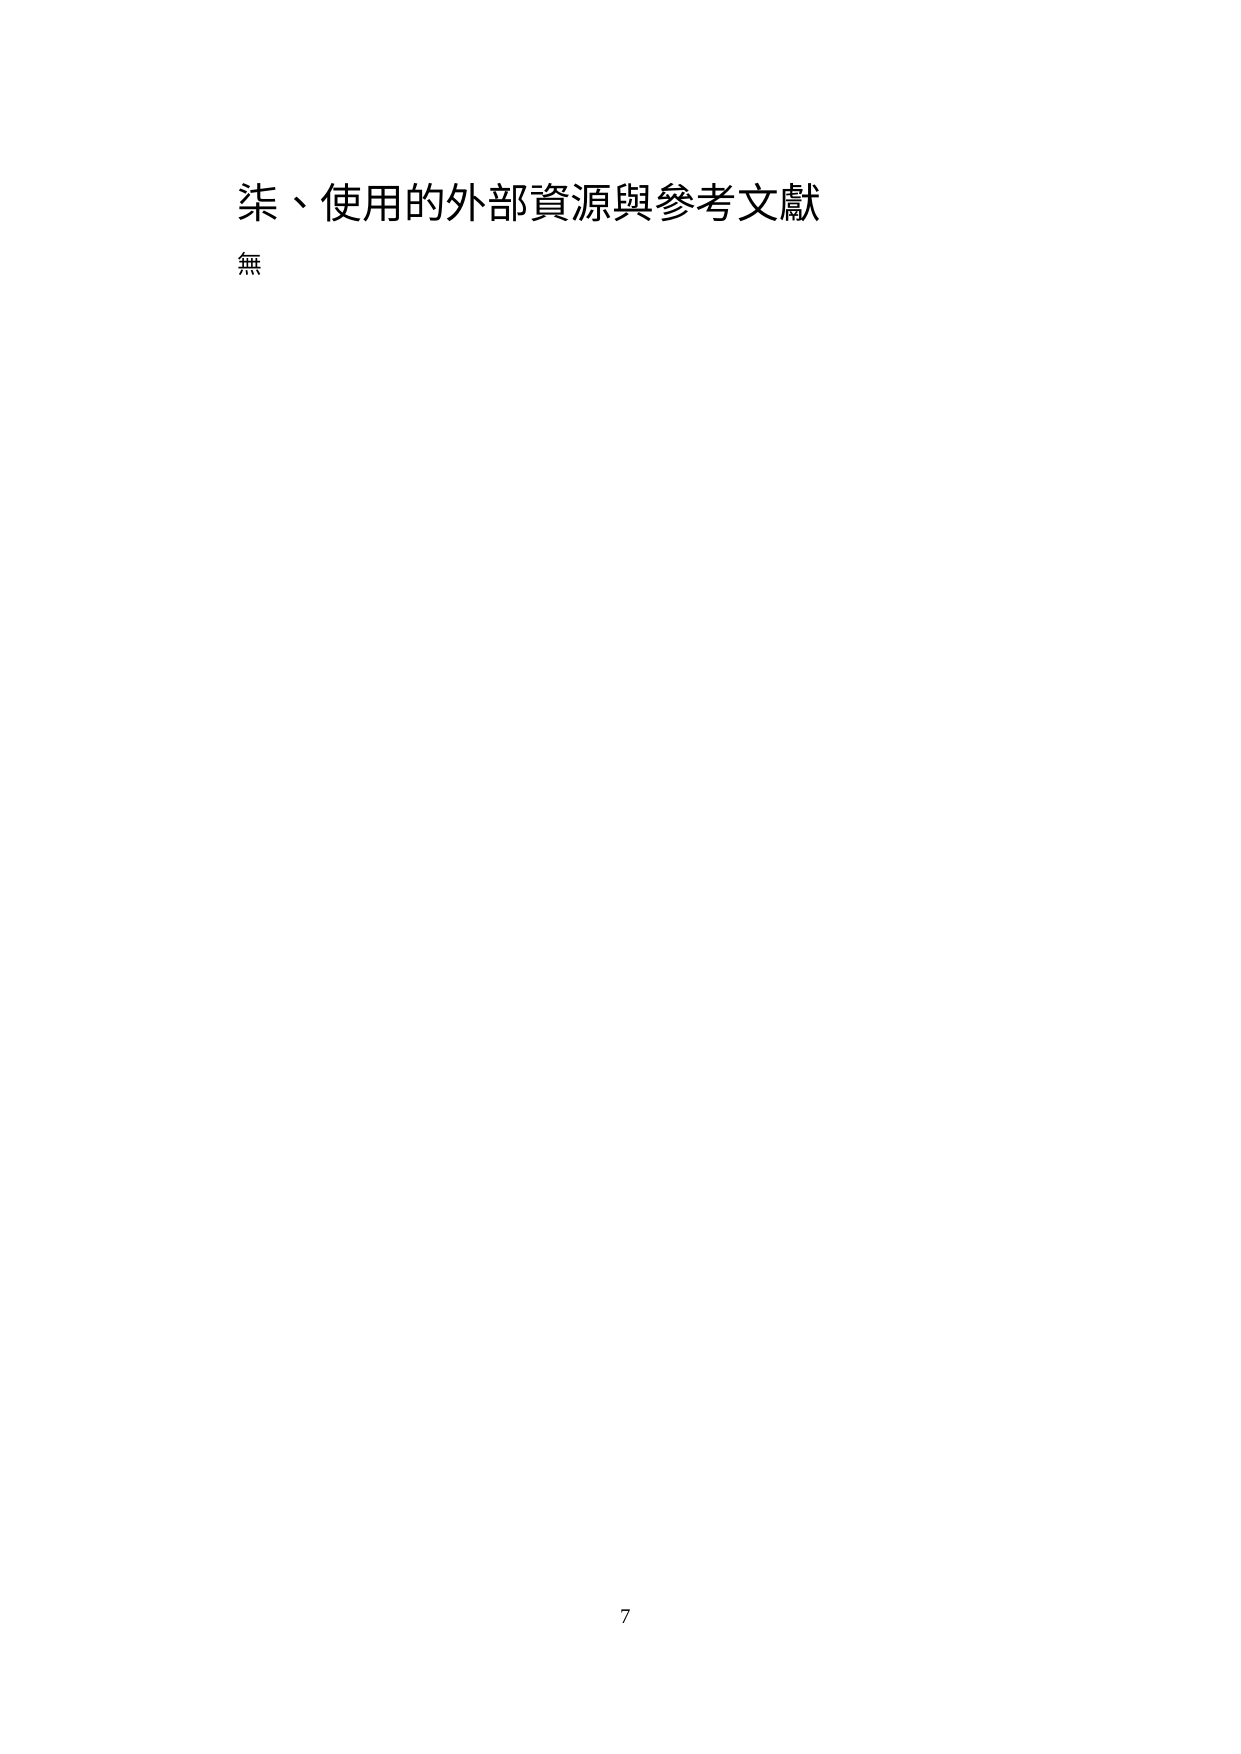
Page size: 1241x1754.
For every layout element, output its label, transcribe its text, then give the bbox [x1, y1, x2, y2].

text 無 [237, 221, 1063, 284]
list 使用的外部資源與參考文獻 [237, 159, 1063, 221]
